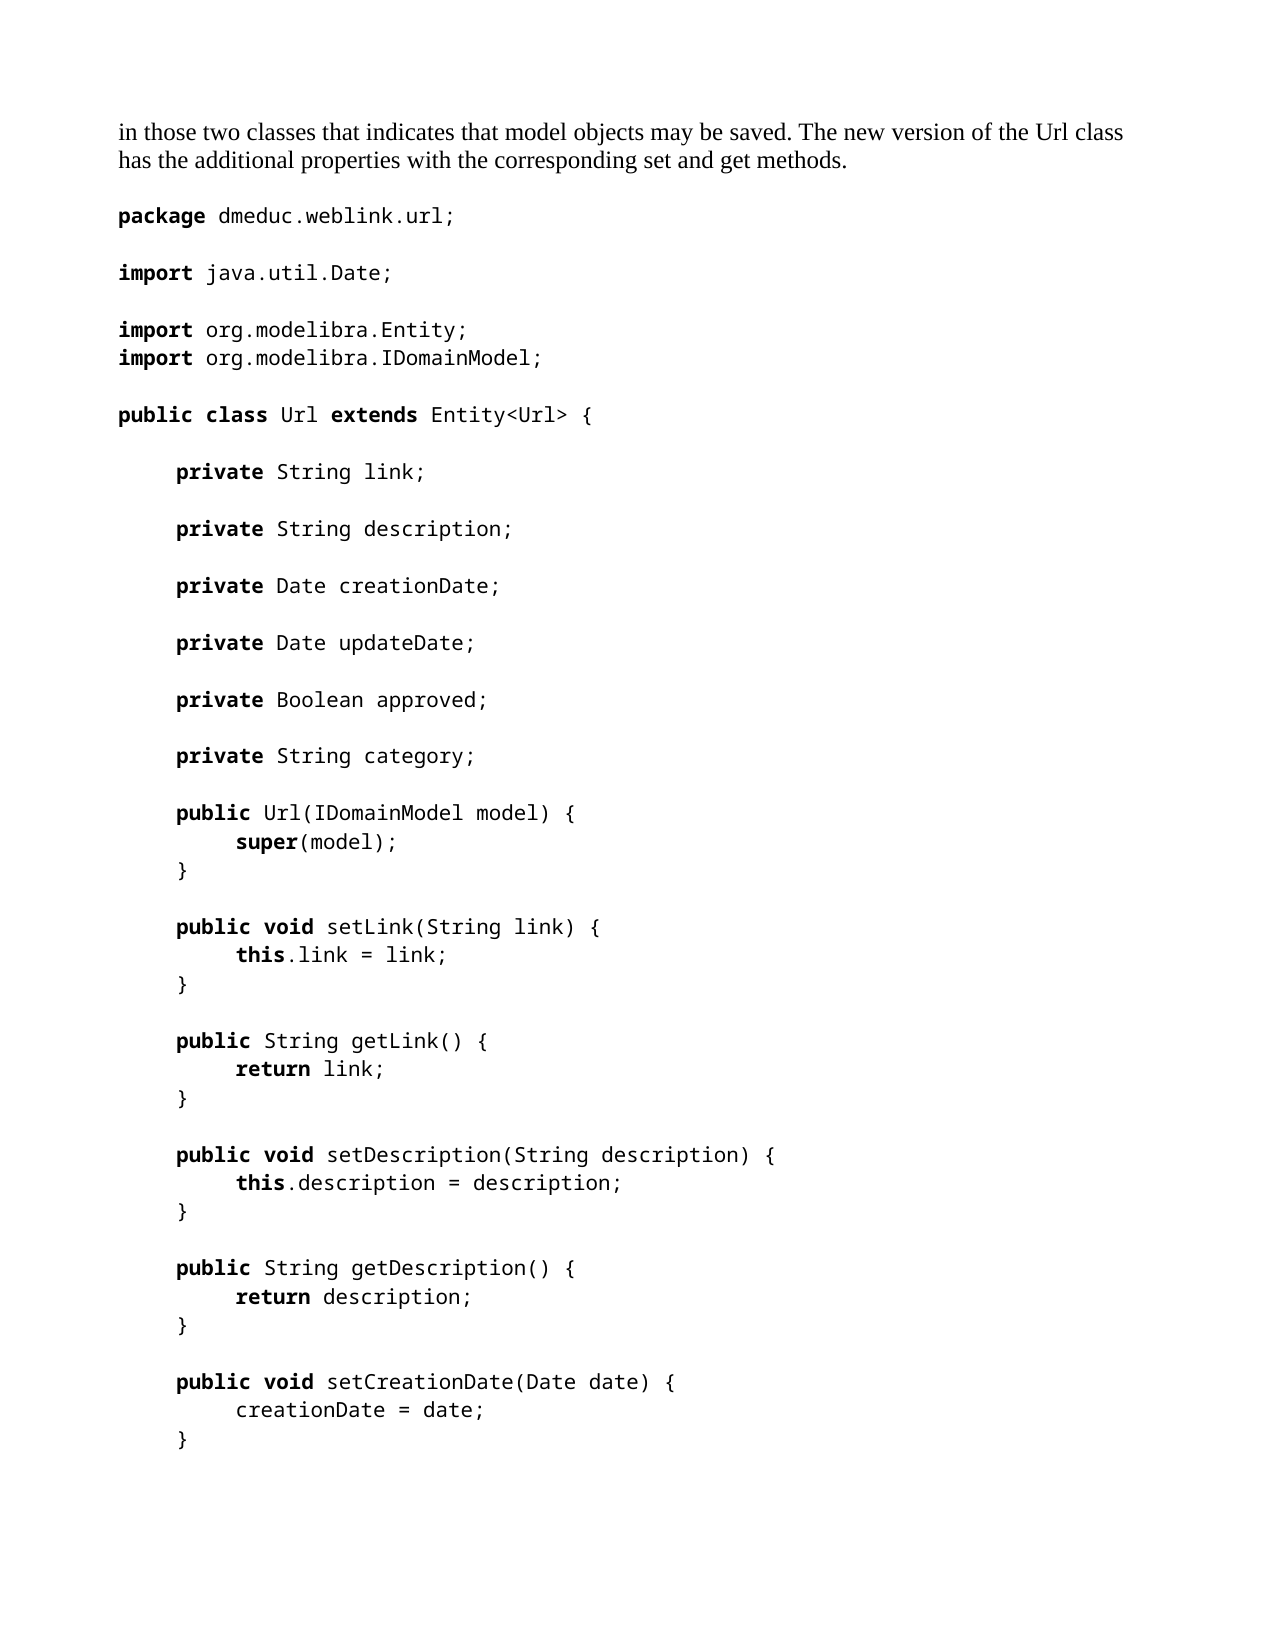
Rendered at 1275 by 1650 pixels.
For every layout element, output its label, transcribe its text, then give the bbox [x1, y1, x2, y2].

text } [118, 855, 1157, 884]
text private Date updateDate; [118, 628, 1157, 656]
text public void setCreationDate(Date date) { [118, 1367, 1157, 1396]
text private String category; [118, 742, 1157, 770]
text import org.modelibra.Entity; [118, 315, 1157, 343]
text return link; [118, 1054, 1157, 1083]
text public Url(IDomainModel model) { [118, 798, 1157, 827]
text return description; [118, 1282, 1157, 1310]
text } [118, 969, 1157, 997]
text public String getDescription() { [118, 1253, 1157, 1282]
text public String getLink() { [118, 1026, 1157, 1054]
text } [118, 1424, 1157, 1452]
text private Date creationDate; [118, 571, 1157, 599]
text import org.modelibra.IDomainModel; [118, 343, 1157, 372]
text in those two classes that indicates that model objects may be saved. The new version of the Url class has the additional properties with the corresponding set and get methods. [118, 118, 1157, 173]
text public void setDescription(String description) { [118, 1140, 1157, 1168]
text } [118, 1310, 1157, 1339]
text private Boolean approved; [118, 685, 1157, 713]
text private String link; [118, 457, 1157, 486]
text super(model); [118, 827, 1157, 855]
text public void setLink(String link) { [118, 912, 1157, 941]
text this.link = link; [118, 941, 1157, 969]
text package dmeduc.weblink.url; [118, 201, 1157, 230]
text this.description = description; [118, 1168, 1157, 1197]
text } [118, 1197, 1157, 1225]
text private String description; [118, 514, 1157, 542]
text } [118, 1083, 1157, 1111]
text import java.util.Date; [118, 258, 1157, 287]
text public class Url extends Entity<Url> { [118, 400, 1157, 429]
text creationDate = date; [118, 1396, 1157, 1424]
